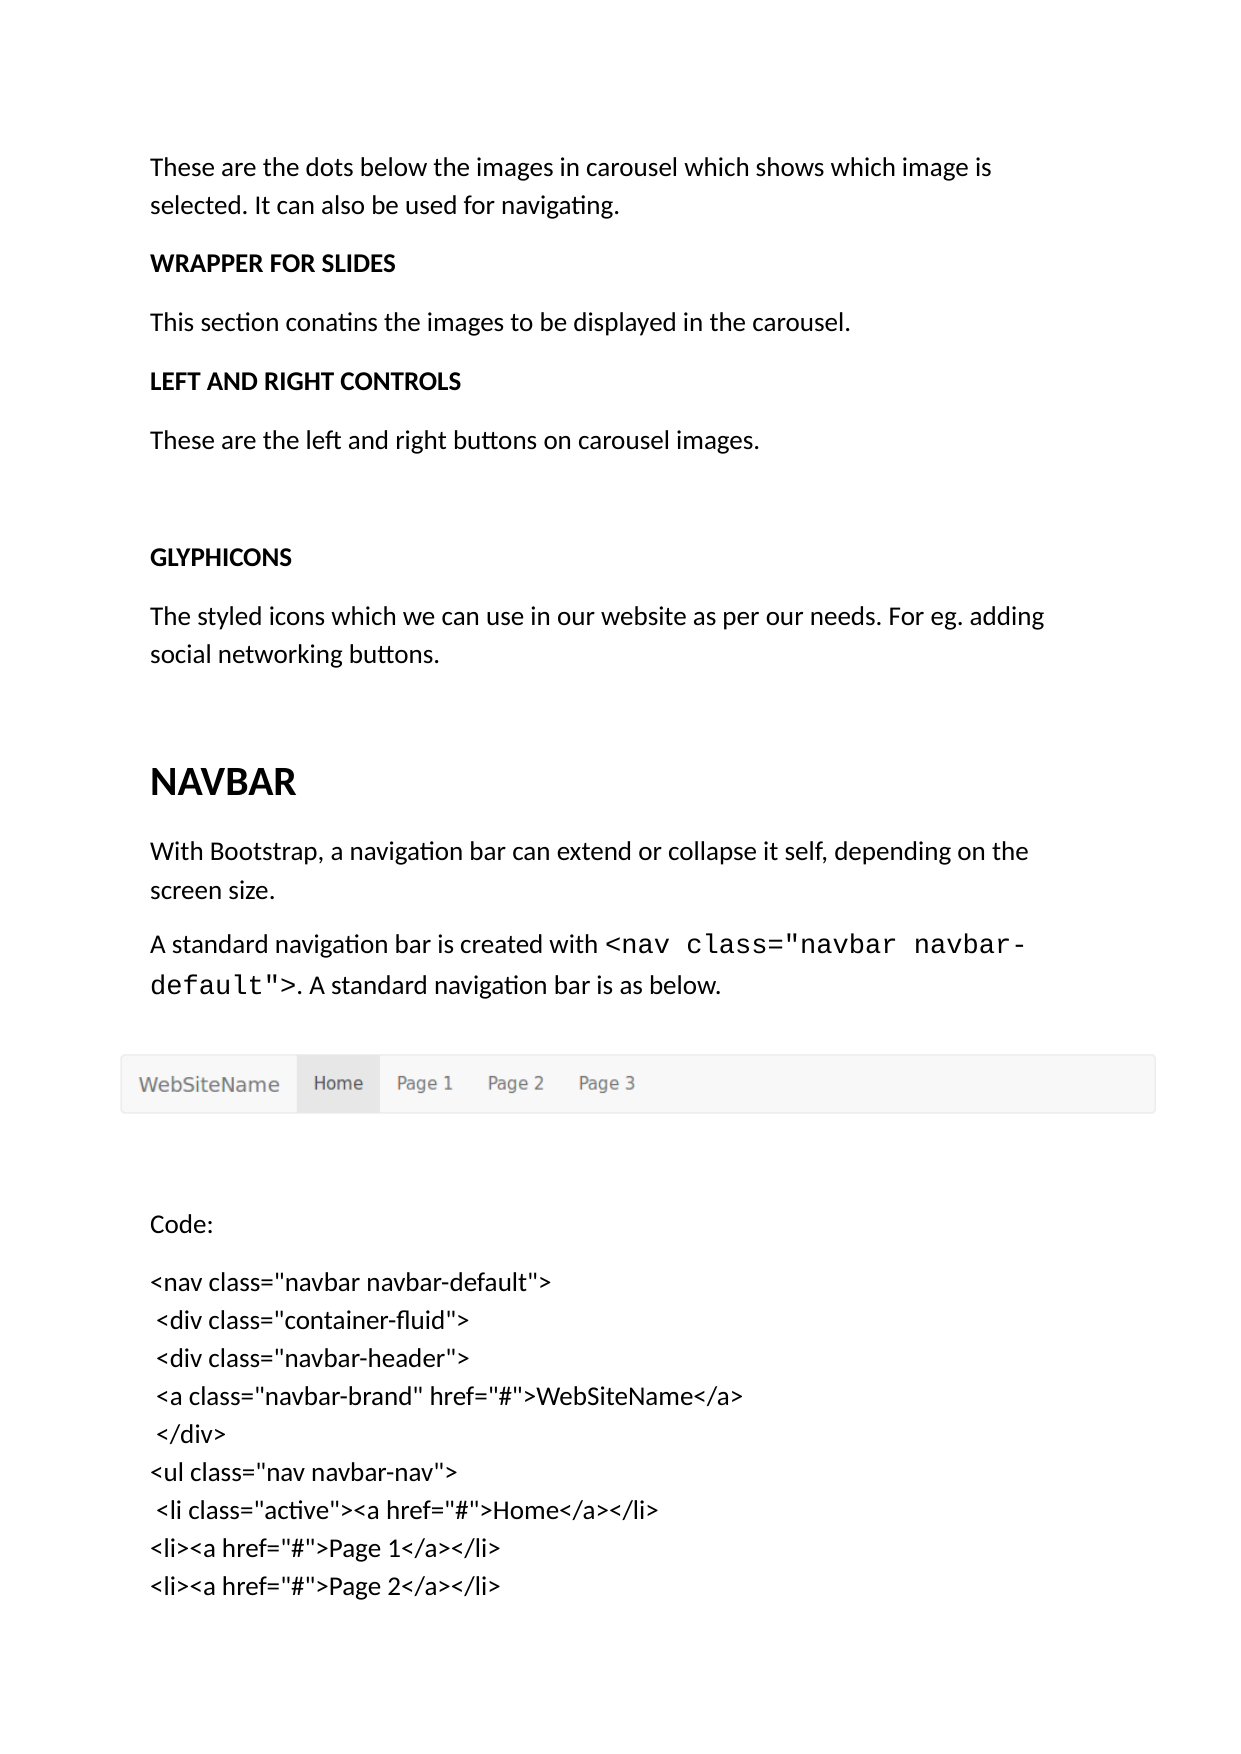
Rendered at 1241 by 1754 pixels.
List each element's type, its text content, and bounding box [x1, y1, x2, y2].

text These are the left and right buttons on carousel images. [150, 423, 1090, 456]
text The styled icons which we can use in our website as per our needs. For eg. adding social networking buttons. [150, 599, 1090, 670]
text This section conatins the images to be displayed in the carousel. [150, 305, 1090, 338]
text With Bootstrap, a navigation bar can extend or collapse it self, depending on the screen size. [150, 834, 1090, 906]
text <nav class="navbar navbar-default"> <div class="container-fluid"> <div class="navbar-header"> <a class="navbar-brand" href="#">WebSiteName</a> </div> <ul class="nav navbar-nav"> <li class="active"><a href="#">Home</a></li> <li><a href="#">Page 1</a></li> <li><a href="#">Page 2</a></li> [150, 1266, 1090, 1602]
text A standard navigation bar is created with <nav class="navbar navbar-default">. A standard navigation bar is as below. [150, 928, 1090, 1003]
text NAVBAR [150, 754, 1090, 805]
text WRAPPER FOR SLIDES [150, 247, 1090, 280]
text GLYPHICONS [150, 540, 1090, 573]
text These are the dots below the images in carousel which shows which image is selected. It can also be used for navigating. [150, 150, 1090, 221]
text LEFT AND RIGHT CONTROLS [150, 364, 1090, 397]
text Code: [150, 1207, 1090, 1240]
picture [115, 1043, 1157, 1125]
